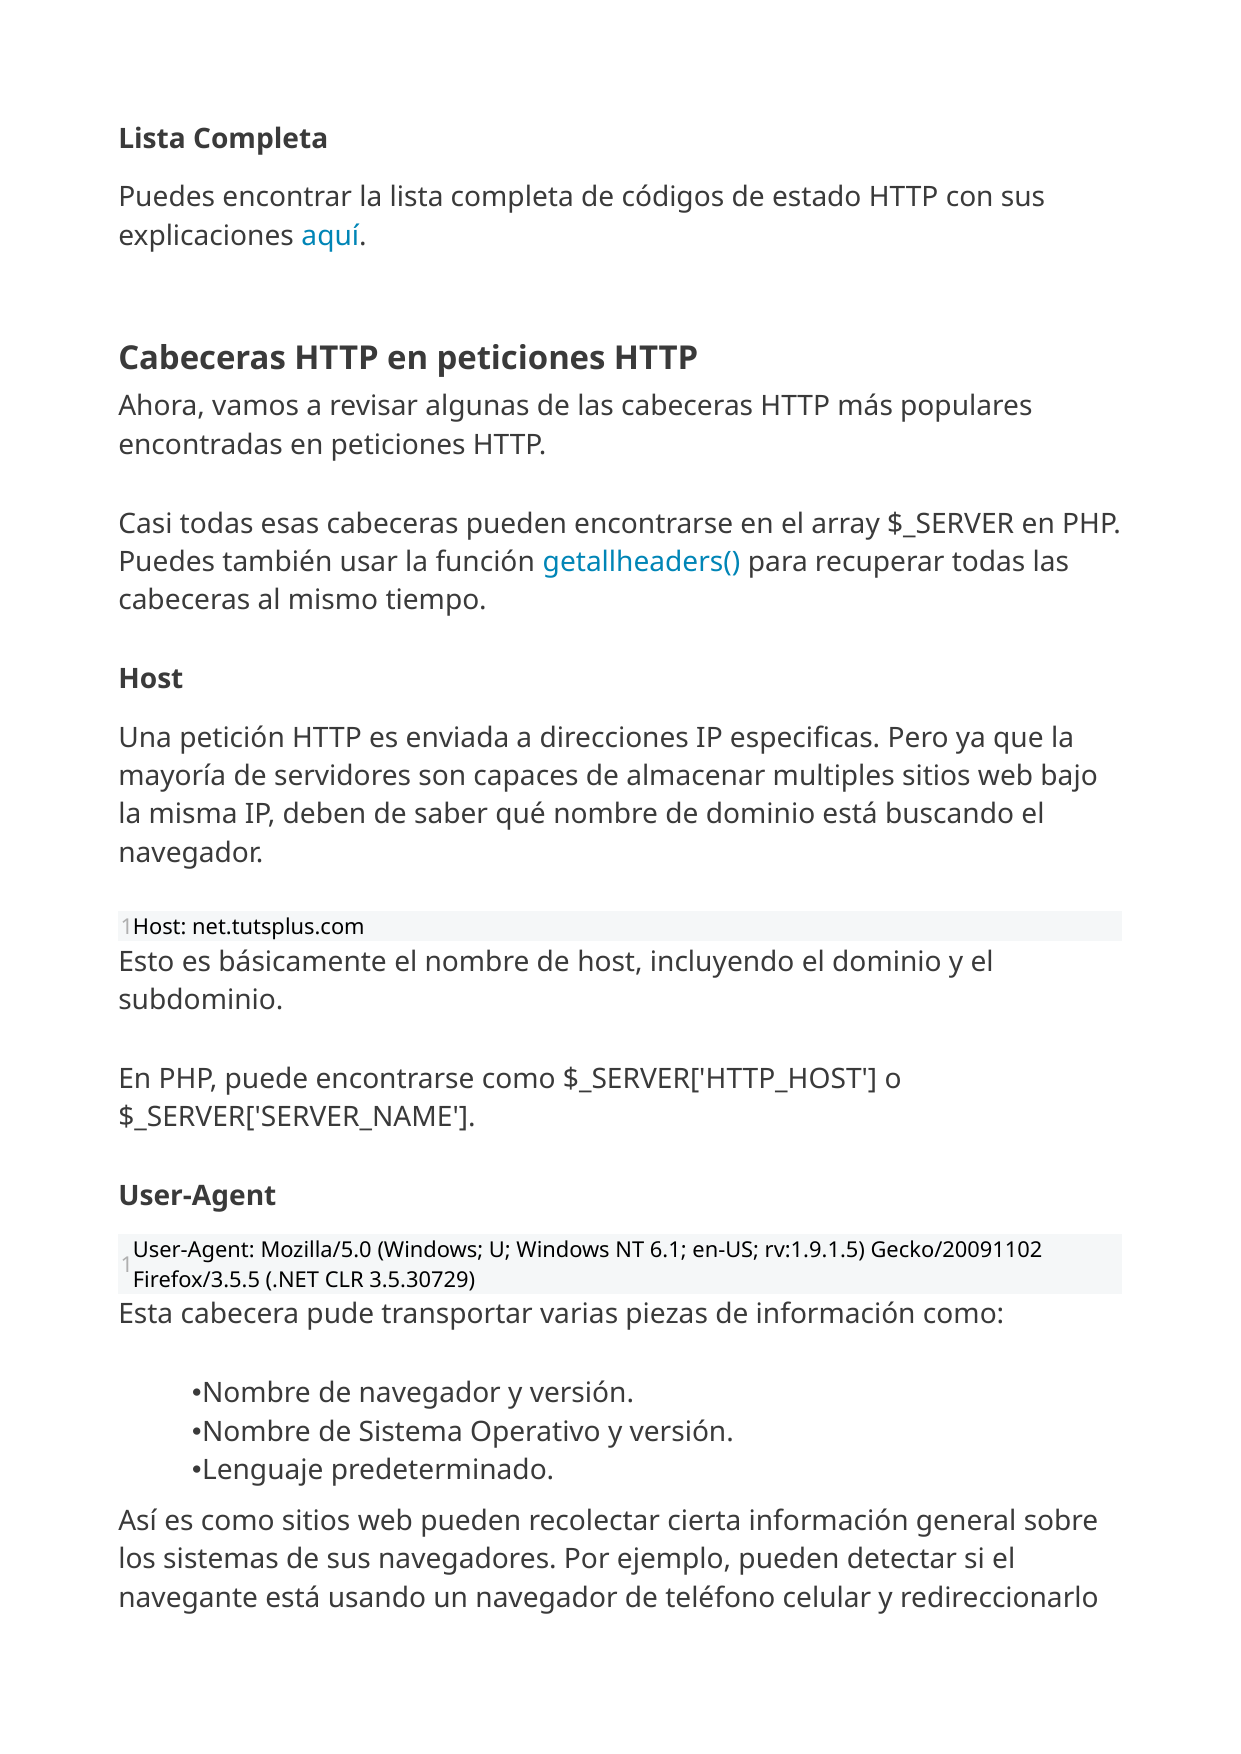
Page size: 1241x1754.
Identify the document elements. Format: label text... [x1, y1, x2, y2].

table_header 1 [118, 911, 133, 941]
list Nombre de navegador y versión. [118, 1373, 1122, 1411]
text Esta cabecera pude transportar varias piezas de información como: [118, 1294, 1122, 1332]
text En PHP, puede encontrarse como $_SERVER['HTTP_HOST'] o $_SERVER['SERVER_NAME']. [118, 1058, 1122, 1135]
subtitle User-Agent [118, 1176, 1122, 1214]
table_header User-Agent: Mozilla/5.0 (Windows; U; Windows NT 6.1; en-US; rv:1.9.1.5) Gecko/20091102 Firefox/3.5.5 (.NET CLR 3.5.30729) [133, 1234, 1122, 1294]
subtitle Lista Completa [118, 118, 1122, 156]
text Una petición HTTP es enviada a direcciones IP especificas. Pero ya que la mayoría de servidores son capaces de almacenar multiples sitios web bajo la misma IP, deben de saber qué nombre de dominio está buscando el navegador. [118, 717, 1122, 871]
text Puedes encontrar la lista completa de códigos de estado HTTP con sus explicaciones aquí. [118, 177, 1122, 253]
list Lenguaje predeterminado. [118, 1449, 1122, 1488]
list Nombre de Sistema Operativo y versión. [118, 1411, 1122, 1449]
text Casi todas esas cabeceras pueden encontrarse en el array $_SERVER en PHP. Puedes también usar la función getallheaders() para recuperar todas las cabeceras al mismo tiempo. [118, 503, 1122, 618]
table_header Host: net.tutsplus.com [133, 911, 422, 941]
subtitle Host [118, 658, 1122, 697]
text Esto es básicamente el nombre de host, incluyendo el dominio y el subdominio. [118, 941, 1122, 1018]
text Ahora, vamos a revisar algunas de las cabeceras HTTP más populares encontradas en peticiones HTTP. [118, 386, 1122, 462]
text Así es como sitios web pueden recolectar cierta información general sobre los sistemas de sus navegadores. Por ejemplo, pueden detectar si el navegante está usando un navegador de teléfono celular y redireccionarlo [118, 1500, 1122, 1615]
table_header 1 [118, 1234, 133, 1294]
subtitle Cabeceras HTTP en peticiones HTTP [118, 335, 1122, 379]
